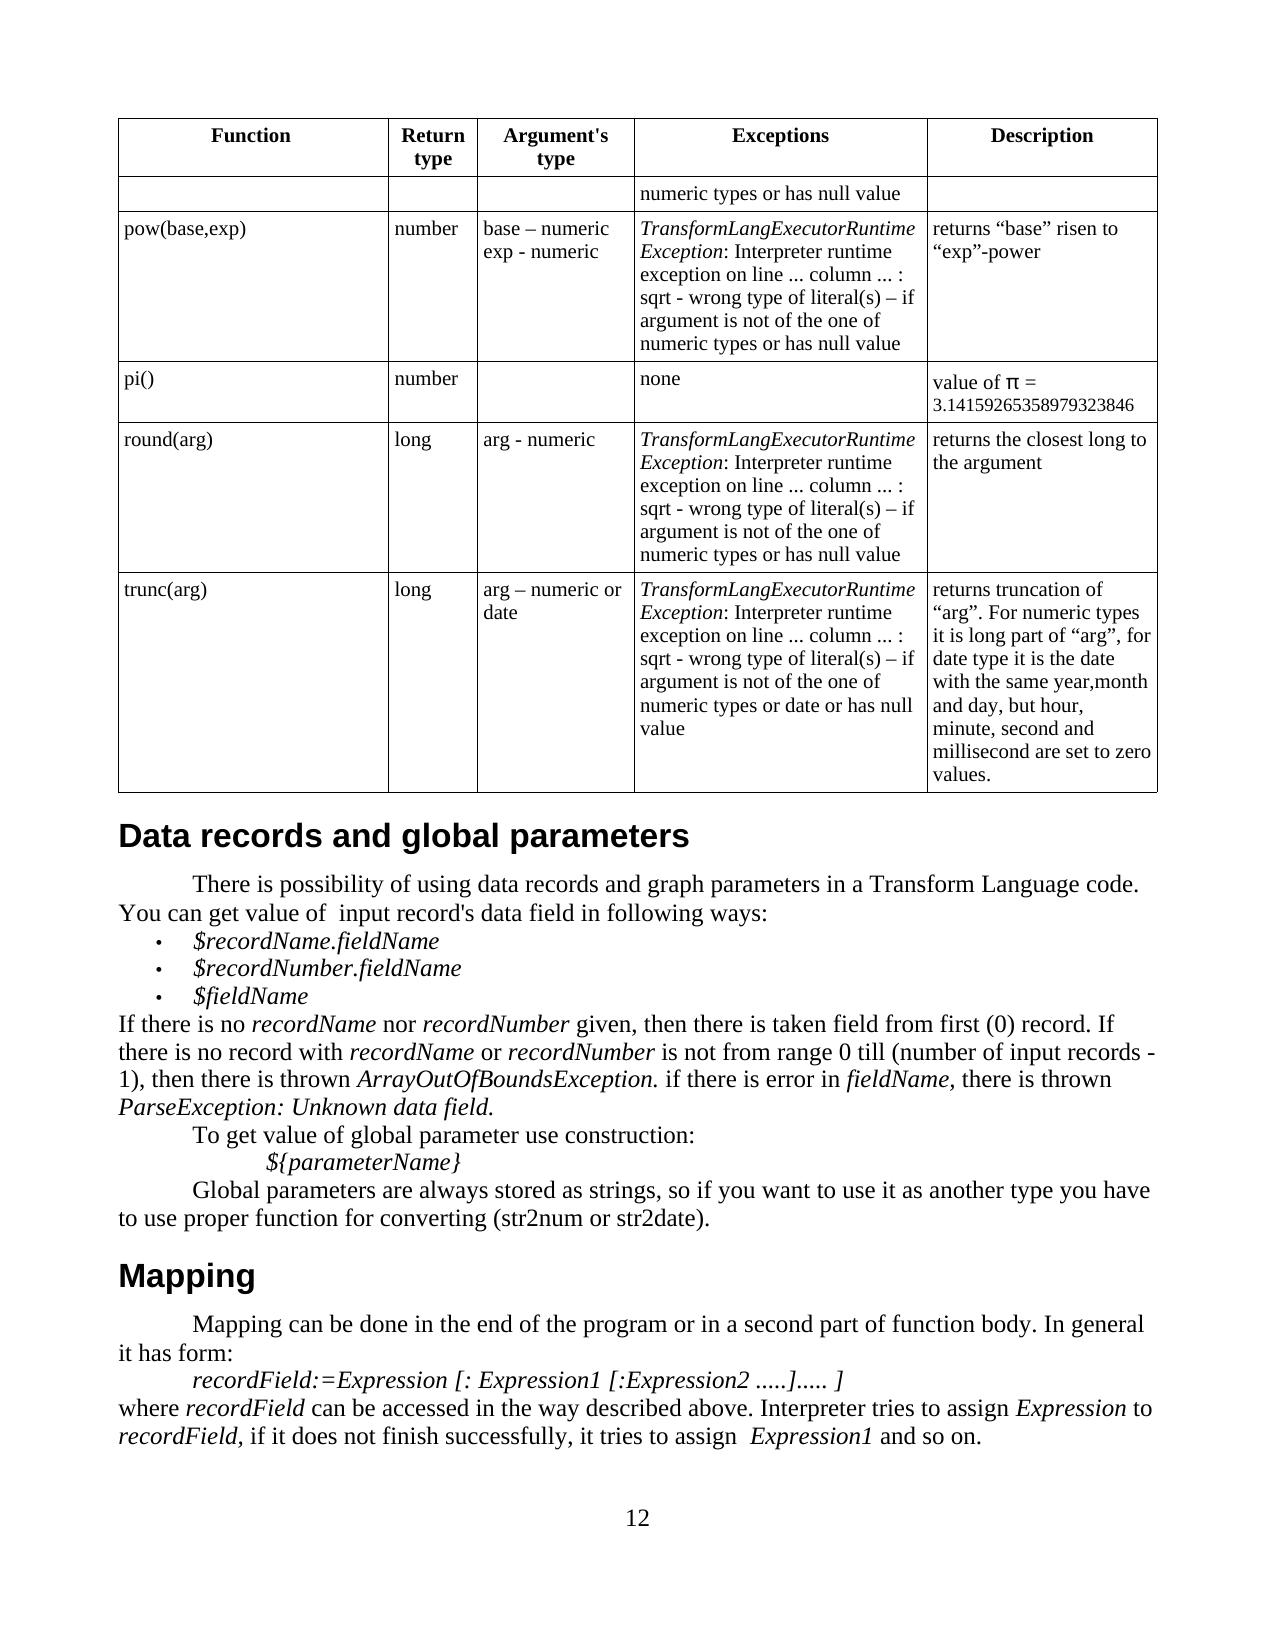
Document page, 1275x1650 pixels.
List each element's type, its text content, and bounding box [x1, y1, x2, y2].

table_cell trunc(arg) [119, 573, 388, 792]
table_header Return type [389, 119, 477, 176]
table_cell returns “base” risen to “exp”-power [928, 212, 1157, 361]
table_cell [389, 177, 477, 211]
list $recordNumber.fieldName [156, 954, 1157, 982]
table_cell TransformLangExecutorRuntimeException: Interpreter runtime exception on line ... column ... : sqrt - wrong type of literal(s) – if argument is not of the one of numeric types or has null value [635, 212, 927, 361]
table_cell TransformLangExecutorRuntimeException: Interpreter runtime exception on line ... column ... : sqrt - wrong type of literal(s) – if argument is not of the one of numeric types or date or has null value [635, 573, 927, 792]
table_cell [928, 177, 1157, 211]
text ${parameterName} [118, 1148, 1157, 1176]
text If there is no recordName nor recordNumber given, then there is taken field from first (0) record. If there is no record with recordName or recordNumber is not from range 0 till (number of input records -1), then there is thrown ArrayOutOfBoundsException. if there is error in fieldName, there is thrown ParseException: Unknown data field. [118, 1010, 1157, 1121]
table_cell arg - numeric [478, 423, 634, 572]
text Global parameters are always stored as strings, so if you want to use it as another type you have to use proper function for converting (str2num or str2date). [118, 1176, 1157, 1232]
table_cell value of π = 3.14159265358979323846 [928, 362, 1157, 422]
list $fieldName [156, 982, 1157, 1010]
table_cell none [635, 362, 927, 422]
table_cell long [389, 573, 477, 792]
table_cell pi() [119, 362, 388, 422]
table_header Function [119, 119, 388, 176]
subtitle Data records and global parameters [118, 817, 1157, 854]
text To get value of global parameter use construction: [118, 1121, 1157, 1148]
table_cell TransformLangExecutorRuntimeException: Interpreter runtime exception on line ... column ... : sqrt - wrong type of literal(s) – if argument is not of the one of numeric types or has null value [635, 423, 927, 572]
table_cell base – numeric exp - numeric [478, 212, 634, 361]
subtitle Mapping [118, 1257, 1157, 1294]
table_header Argument's type [478, 119, 634, 176]
table_cell numeric types or has null value [635, 177, 927, 211]
table_cell number [389, 362, 477, 422]
text There is possibility of using data records and graph parameters in a Transform Language code. You can get value of input record's data field in following ways: [118, 867, 1157, 927]
table_cell number [389, 212, 477, 361]
table_cell returns the closest long to the argument [928, 423, 1157, 572]
table_cell arg – numeric or date [478, 573, 634, 792]
text where recordField can be accessed in the way described above. Interpreter tries to assign Expression to recordField, if it does not finish successfully, it tries to assign Expression1 and so on. [118, 1394, 1157, 1450]
table_cell [119, 177, 388, 211]
table_cell round(arg) [119, 423, 388, 572]
text Mapping can be done in the end of the program or in a second part of function body. In general it has form: [118, 1307, 1157, 1367]
table_cell returns truncation of “arg”. For numeric types it is long part of “arg”, for date type it is the date with the same year,month and day, but hour, minute, second and millisecond are set to zero values. [928, 573, 1157, 792]
list $recordName.fieldName [156, 927, 1157, 954]
table_cell long [389, 423, 477, 572]
table_cell [478, 177, 634, 211]
table_header Description [928, 119, 1157, 176]
table_header Exceptions [635, 119, 927, 176]
table_cell [478, 362, 634, 422]
table_cell pow(base,exp) [119, 212, 388, 361]
text recordField:=Expression [: Expression1 [:Expression2 .....]..... ] [118, 1367, 1157, 1394]
